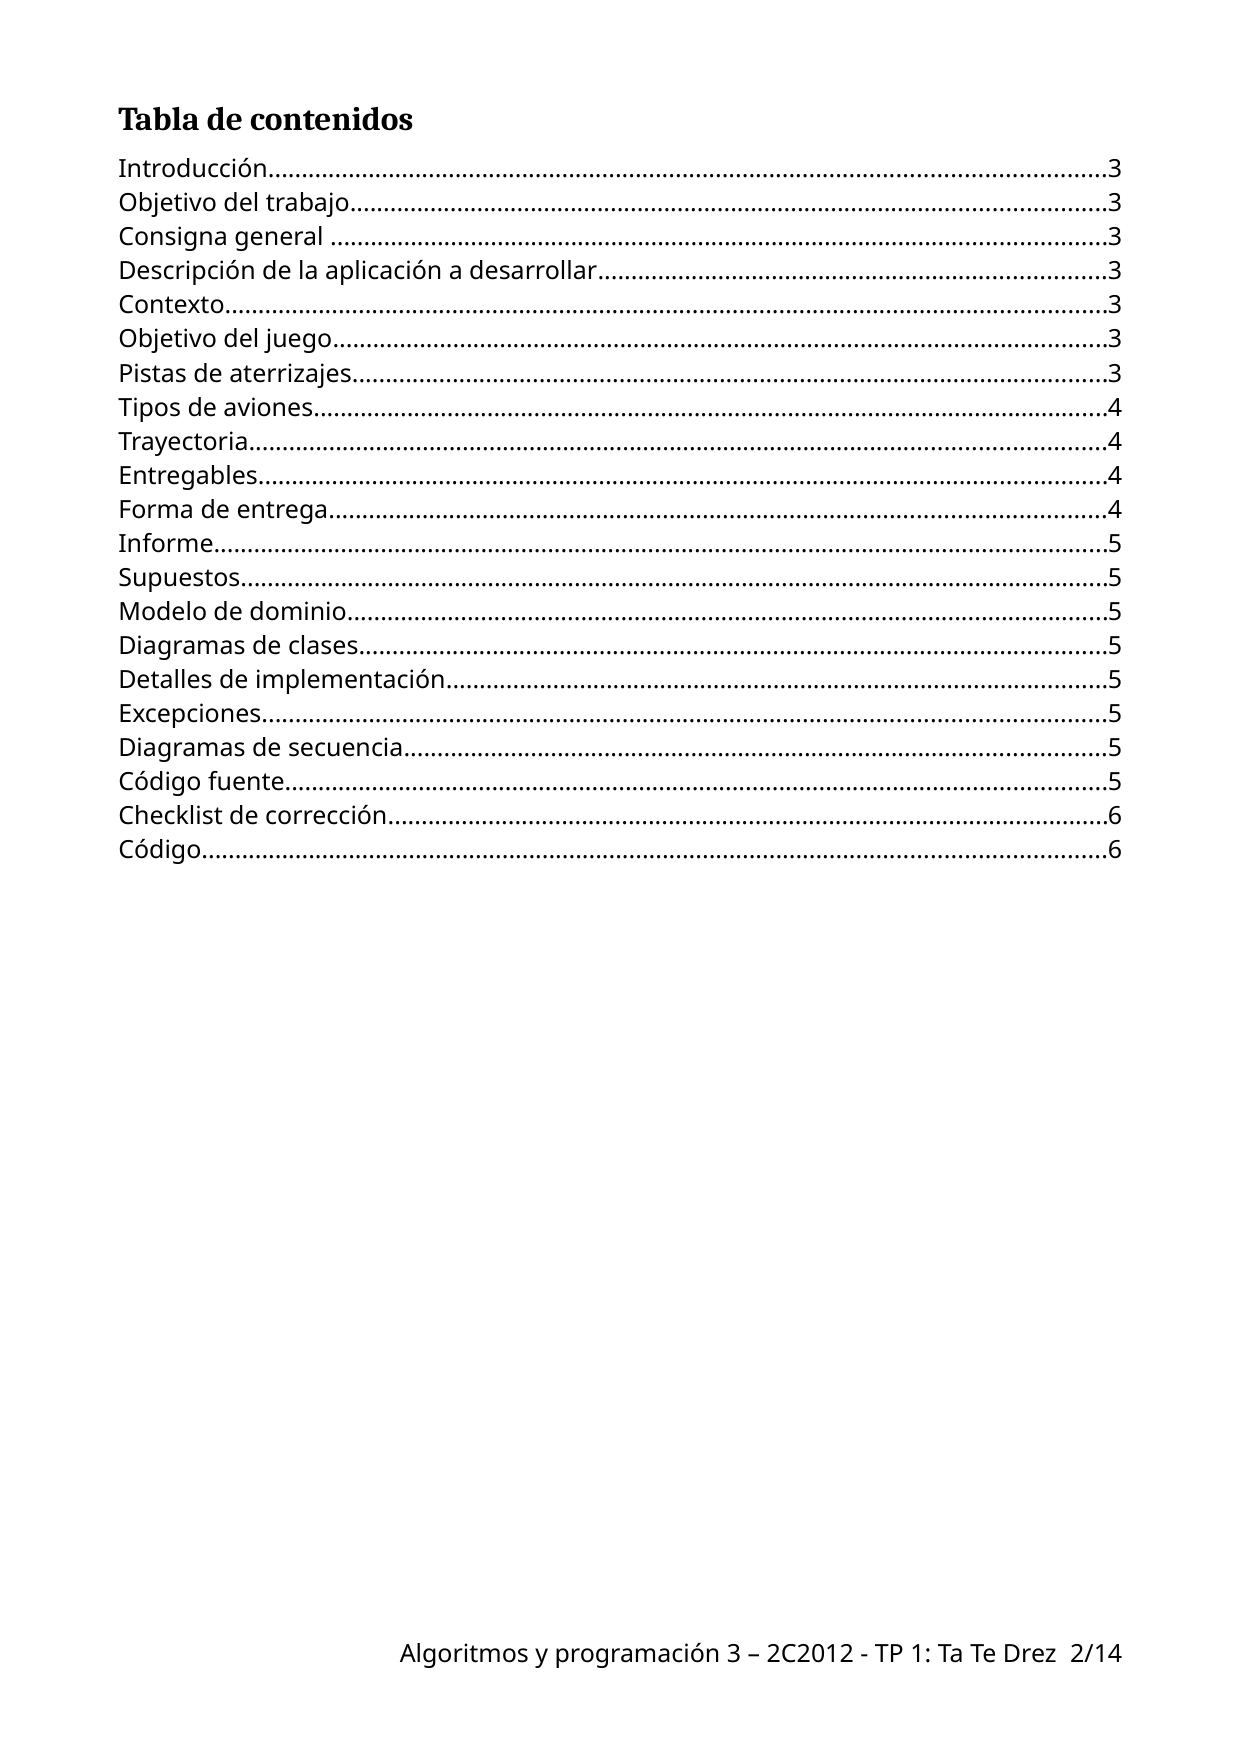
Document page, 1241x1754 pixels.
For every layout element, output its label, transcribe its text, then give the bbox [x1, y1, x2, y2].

text Objetivo del juego 3 [118, 321, 1122, 355]
text Informe 5 [118, 526, 1122, 559]
text Diagramas de clases 5 [118, 628, 1122, 662]
subtitle Tabla de contenidos [118, 100, 1122, 138]
text Código fuente 5 [118, 764, 1122, 798]
text Entregables 4 [118, 457, 1122, 491]
text Tipos de aviones 4 [118, 389, 1122, 423]
text Código 6 [118, 832, 1122, 866]
text Descripción de la aplicación a desarrollar 3 [118, 253, 1122, 287]
text Introducción 3 [118, 151, 1122, 185]
text Detalles de implementación 5 [118, 662, 1122, 696]
text Excepciones 5 [118, 696, 1122, 730]
text Pistas de aterrizajes 3 [118, 355, 1122, 389]
text Contexto 3 [118, 287, 1122, 321]
text Objetivo del trabajo 3 [118, 185, 1122, 219]
text Modelo de dominio 5 [118, 594, 1122, 628]
text Checklist de corrección 6 [118, 798, 1122, 832]
text Trayectoria 4 [118, 423, 1122, 457]
text Diagramas de secuencia 5 [118, 730, 1122, 764]
text Supuestos 5 [118, 559, 1122, 594]
text Consigna general 3 [118, 219, 1122, 253]
text Forma de entrega 4 [118, 491, 1122, 526]
